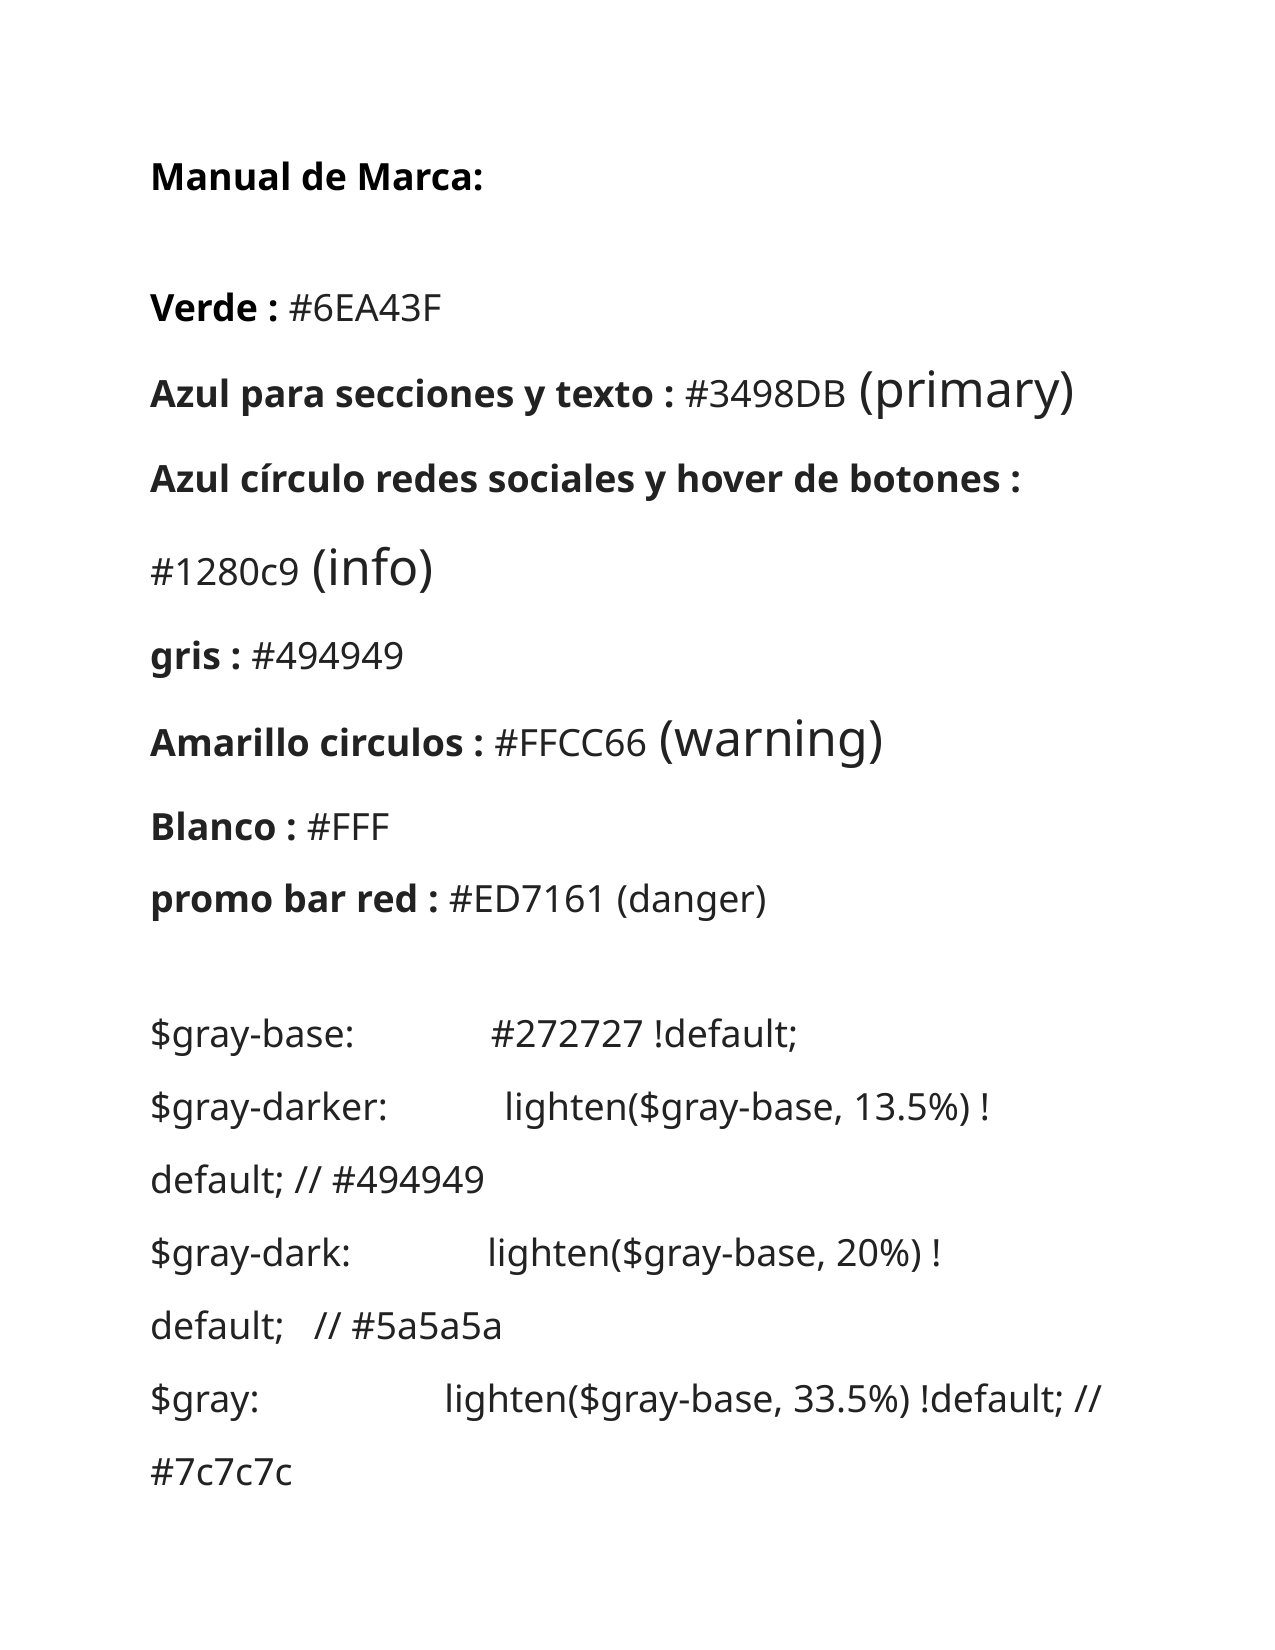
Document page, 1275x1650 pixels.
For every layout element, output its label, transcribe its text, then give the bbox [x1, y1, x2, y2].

text Blanco : #FFF [150, 800, 1125, 851]
text promo bar red : #ED7161 (danger) [150, 873, 1125, 924]
text Verde : #6EA43F [150, 282, 1125, 333]
text $gray-base: #272727 !default; [150, 1007, 1125, 1058]
text Amarillo circulos : #FFCC66 (warning) [150, 702, 1125, 771]
text $gray: lighten($gray-base, 33.5%) !default; // #7c7c7c [150, 1372, 1125, 1496]
text $gray-dark: lighten($gray-base, 20%) !default; // #5a5a5a [150, 1226, 1125, 1350]
text $gray-darker: lighten($gray-base, 13.5%) !default; // #494949 [150, 1080, 1125, 1204]
text Azul para secciones y texto : #3498DB (primary) [150, 354, 1125, 423]
text Azul círculo redes sociales y hover de botones : #1280c9 (info) [150, 452, 1125, 600]
text Manual de Marca: [150, 150, 1125, 201]
text gris : #494949 [150, 629, 1125, 681]
